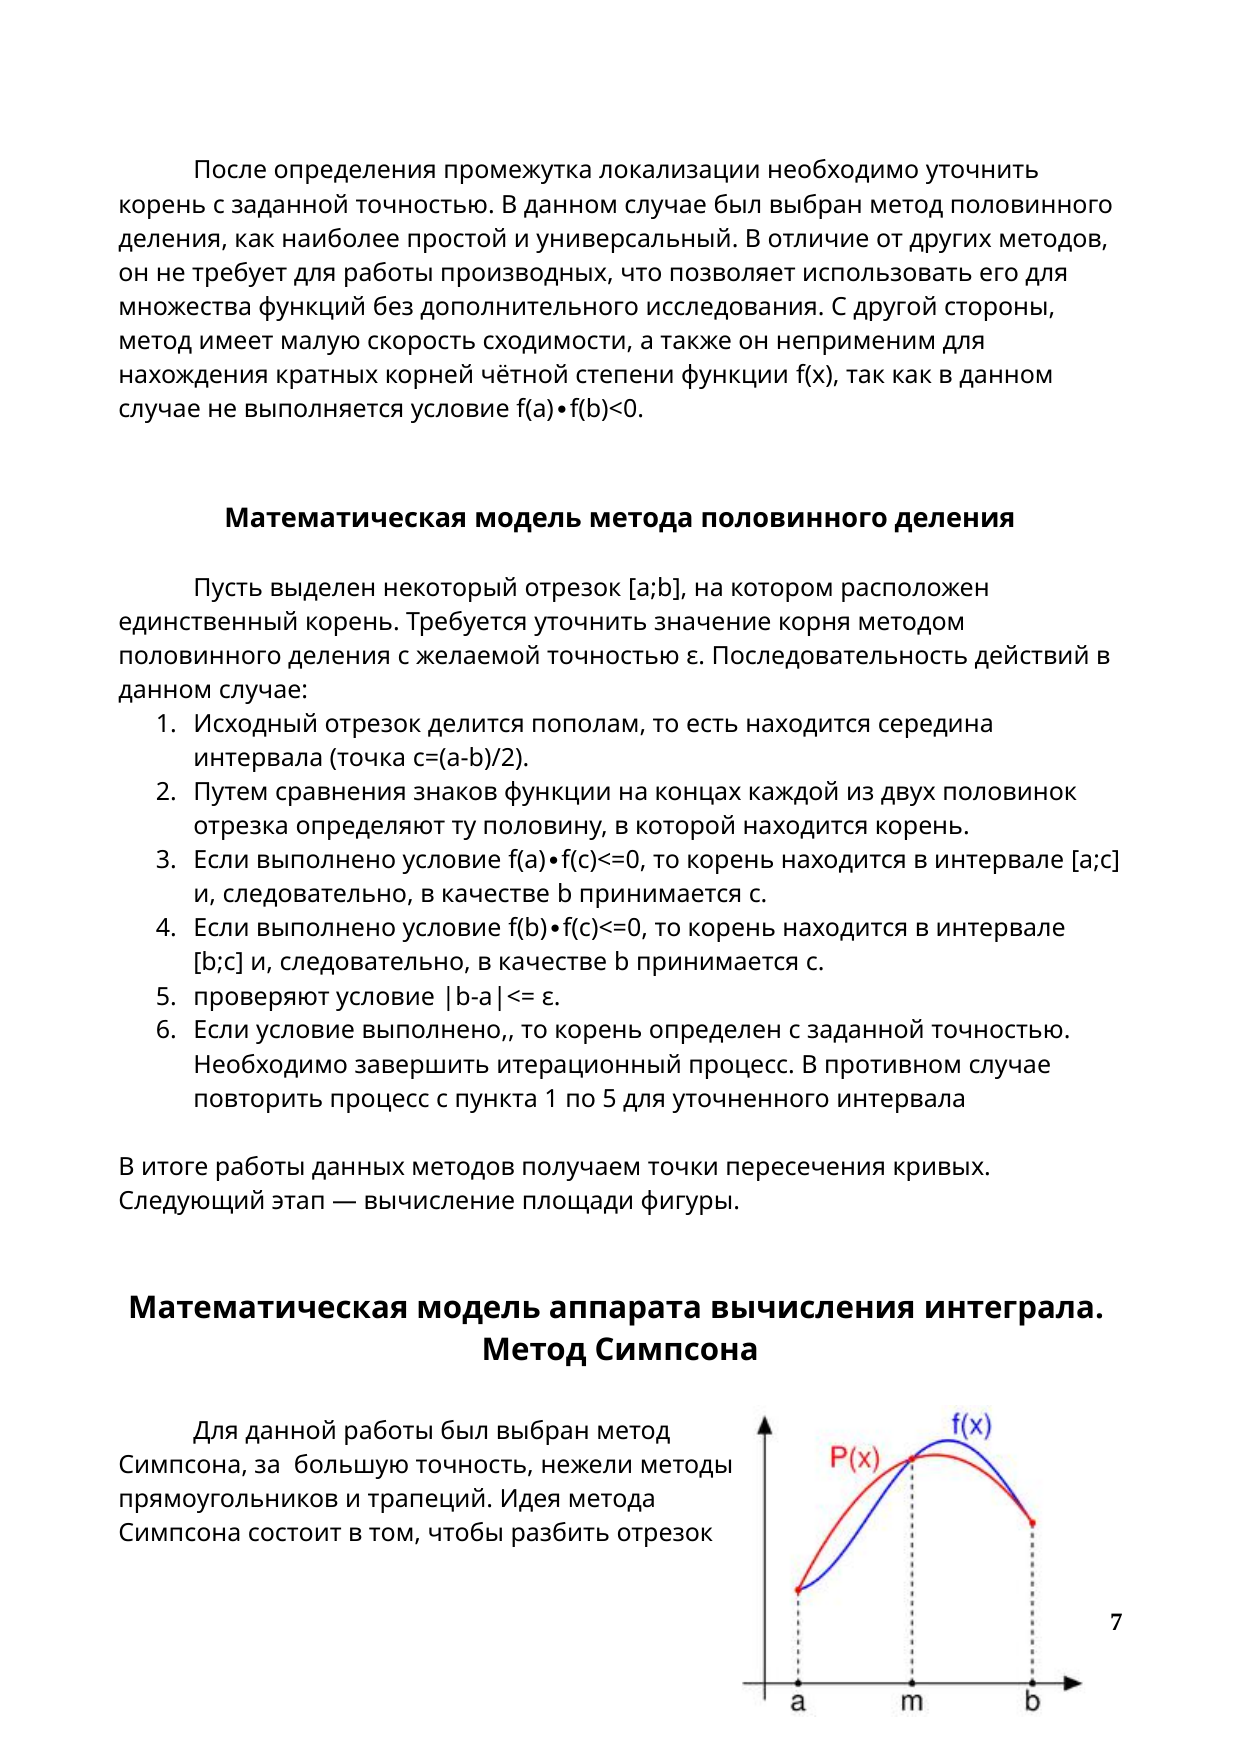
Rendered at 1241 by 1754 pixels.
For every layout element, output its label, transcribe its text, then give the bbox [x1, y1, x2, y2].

text Для данной работы был выбран метод Симпсона, за большую точность, нежели методы прямоугольников и трапеций. Идея метода Симпсона состоит в том, чтобы разбить отрезок [118, 1412, 741, 1549]
text После определения промежутка локализации необходимо уточнить корень с заданной точностью. В данном случае был выбран метод половинного деления, как наиболее простой и универсальный. В отличие от других методов, он не требует для работы производных, что позволяет использовать его для множества функций без дополнительного исследования. С другой стороны, метод имеет малую скорость сходимости, а также он неприменим для нахождения кратных корней чётной степени функции f(x), так как в данном случае не выполняется условие f(a)∙f(b)<0. [118, 152, 1122, 425]
list Если условие выполнено,, то корень определен с заданной точностью. Необходимо завершить итерационный процесс. В противном случае повторить процесс с пункта 1 по 5 для уточненного интервала [156, 1012, 1122, 1114]
list проверяют условие |b-a|<= ε. [156, 978, 1122, 1012]
text Математическая модель аппарата вычисления интеграла. [118, 1285, 1122, 1327]
text Метод Симпсона [118, 1327, 1122, 1370]
text В итоге работы данных методов получаем точки пересечения кривых. Следующий этап — вычисление площади фигуры. [118, 1148, 1122, 1217]
text Математическая модель метода половинного деления [118, 498, 1122, 535]
picture [741, 1405, 1086, 1717]
list Если выполнено условие f(b)∙f(c)<=0, то корень находится в интервале [b;c] и, следовательно, в качестве b принимается с. [156, 910, 1122, 978]
list Путем сравнения знаков функции на концах каждой из двух половинок отрезка определяют ту половину, в которой находится корень. [156, 774, 1122, 842]
list Исходный отрезок делится пополам, то есть находится середина интервала (точка c=(a-b)/2). [156, 706, 1122, 774]
list Если выполнено условие f(a)∙f(c)<=0, то корень находится в интервале [a;c] и, следовательно, в качестве b принимается с. [156, 842, 1122, 910]
text Пусть выделен некоторый отрезок [a;b], на котором расположен единственный корень. Требуется уточнить значение корня методом половинного деления с желаемой точностью ε. Последовательность действий в данном случае: [118, 569, 1122, 706]
